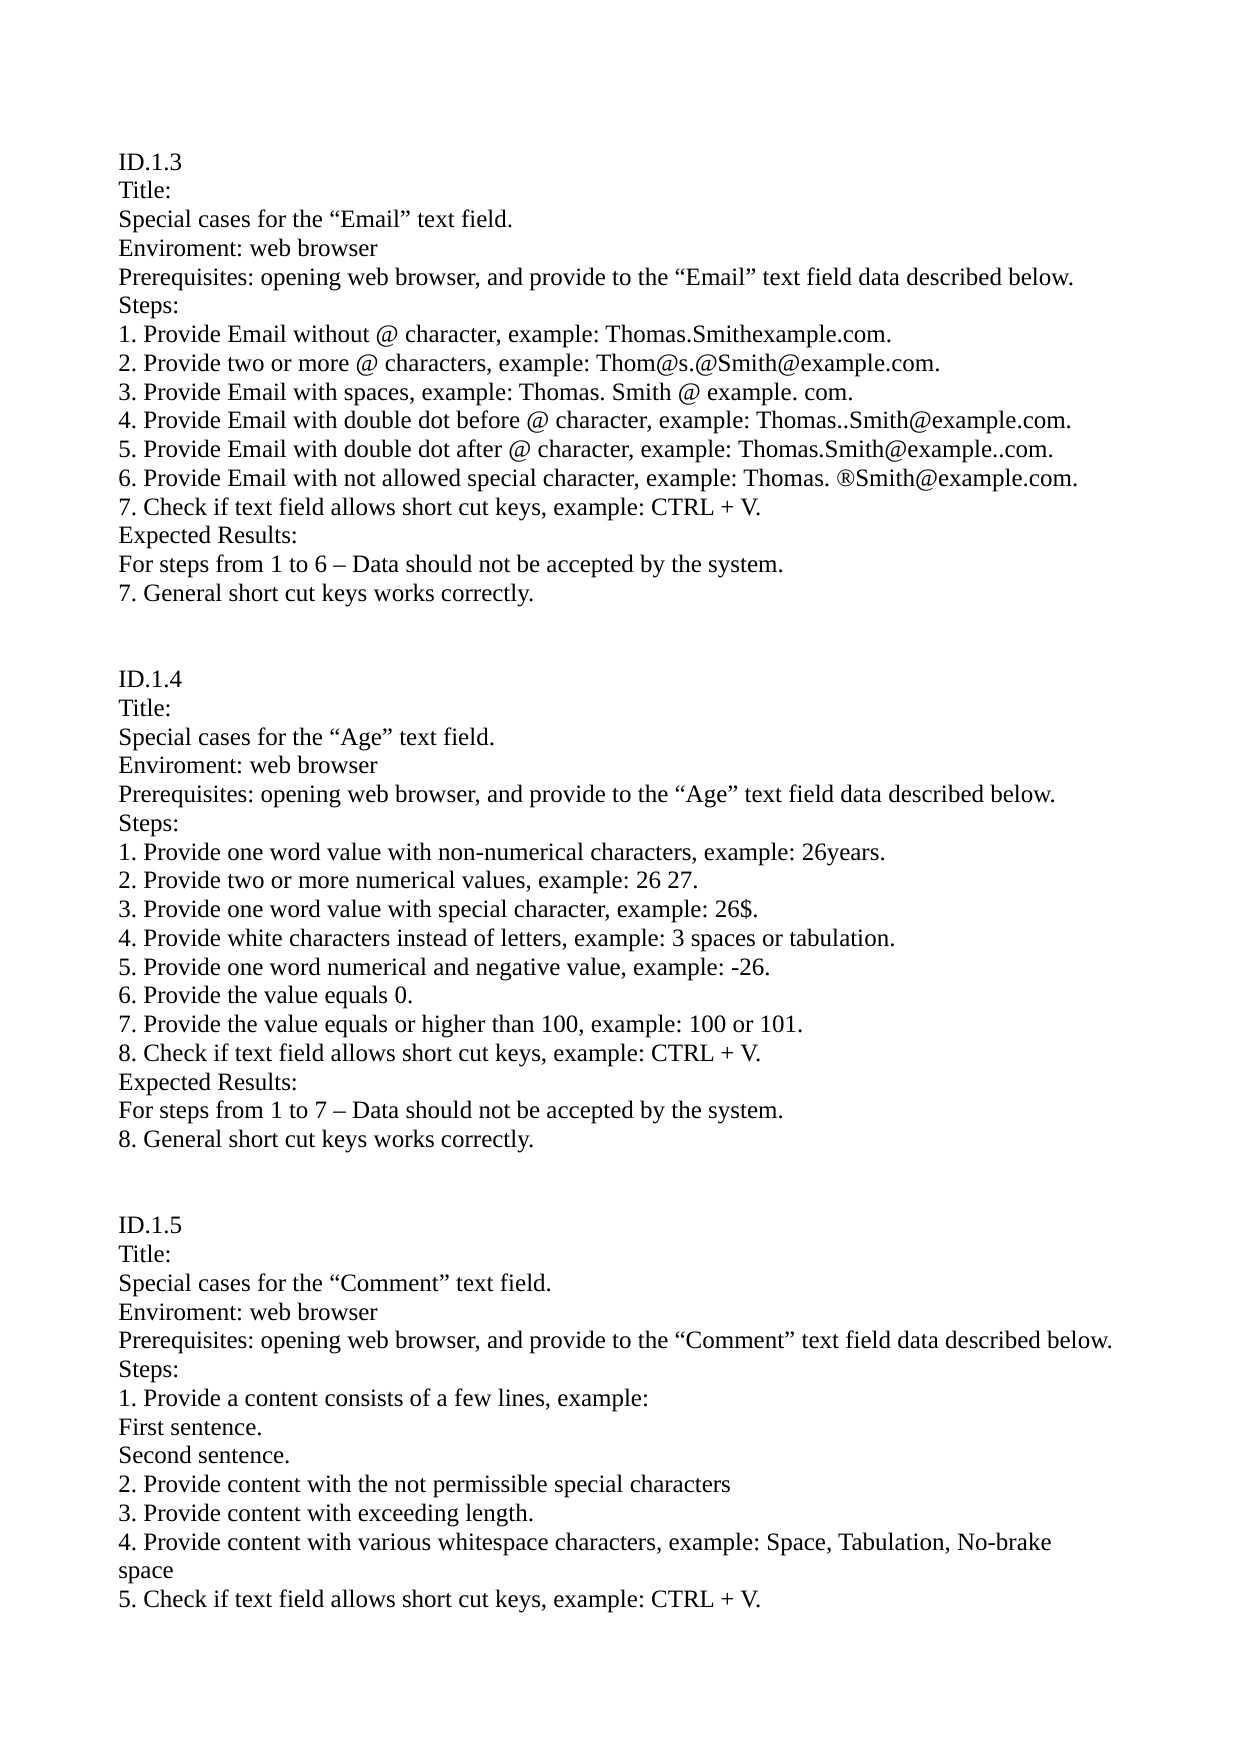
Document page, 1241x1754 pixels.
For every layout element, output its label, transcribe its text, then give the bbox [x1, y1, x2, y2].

text 7. Check if text field allows short cut keys, example: CTRL + V. [118, 492, 1122, 521]
text 6. Provide Email with not allowed special character, example: Thomas. ®Smith@example.com. [118, 463, 1122, 492]
text Steps: [118, 808, 1122, 837]
text Expected Results: [118, 1067, 1122, 1096]
text 1. Provide Email without @ character, example: Thomas.Smithexample.com. [118, 319, 1122, 348]
text 5. Provide one word numerical and negative value, example: -26. [118, 952, 1122, 981]
text Second sentence. [118, 1441, 1122, 1469]
text Steps: [118, 291, 1122, 319]
text Title: [118, 1239, 1122, 1268]
text 8. General short cut keys works correctly. [118, 1124, 1122, 1153]
text Steps: [118, 1354, 1122, 1383]
text Special cases for the “Email” text field. [118, 204, 1122, 233]
text 1. Provide a content consists of a few lines, example: [118, 1383, 1122, 1412]
text ID.1.5 [118, 1211, 1122, 1239]
text 6. Provide the value equals 0. [118, 981, 1122, 1009]
text 3. Provide content with exceeding length. [118, 1498, 1122, 1527]
text For steps from 1 to 7 – Data should not be accepted by the system. [118, 1096, 1122, 1124]
text 4. Provide white characters instead of letters, example: 3 spaces or tabulation. [118, 923, 1122, 952]
text space [118, 1556, 1122, 1584]
text 3. Provide one word value with special character, example: 26$. [118, 894, 1122, 923]
text 4. Provide Email with double dot before @ character, example: Thomas..Smith@example.com. [118, 406, 1122, 434]
text Title: [118, 693, 1122, 722]
text ID.1.4 [118, 664, 1122, 693]
text 2. Provide two or more numerical values, example: 26 27. [118, 866, 1122, 894]
text 2. Provide two or more @ characters, example: Thom@s.@Smith@example.com. [118, 348, 1122, 377]
text 1. Provide one word value with non-numerical characters, example: 26years. [118, 837, 1122, 866]
text Enviroment: web browser [118, 233, 1122, 262]
text 8. Check if text field allows short cut keys, example: CTRL + V. [118, 1038, 1122, 1067]
text ID.1.3 [118, 147, 1122, 176]
text For steps from 1 to 6 – Data should not be accepted by the system. [118, 549, 1122, 578]
text Special cases for the “Age” text field. [118, 722, 1122, 751]
text Title: [118, 176, 1122, 204]
text 4. Provide content with various whitespace characters, example: Space, Tabulation, No-brake [118, 1527, 1122, 1556]
text 2. Provide content with the not permissible special characters [118, 1469, 1122, 1498]
text Enviroment: web browser [118, 751, 1122, 779]
text Special cases for the “Comment” text field. [118, 1268, 1122, 1297]
text Prerequisites: opening web browser, and provide to the “Comment” text field data described below. [118, 1326, 1122, 1354]
text 5. Provide Email with double dot after @ character, example: Thomas.Smith@example..com. [118, 434, 1122, 463]
text 5. Check if text field allows short cut keys, example: CTRL + V. [118, 1584, 1122, 1613]
text Expected Results: [118, 521, 1122, 549]
text Prerequisites: opening web browser, and provide to the “Age” text field data described below. [118, 779, 1122, 808]
text Enviroment: web browser [118, 1297, 1122, 1326]
text First sentence. [118, 1412, 1122, 1441]
text 7. General short cut keys works correctly. [118, 578, 1122, 607]
text 7. Provide the value equals or higher than 100, example: 100 or 101. [118, 1009, 1122, 1038]
text 3. Provide Email with spaces, example: Thomas. Smith @ example. com. [118, 377, 1122, 406]
text Prerequisites: opening web browser, and provide to the “Email” text field data described below. [118, 262, 1122, 291]
